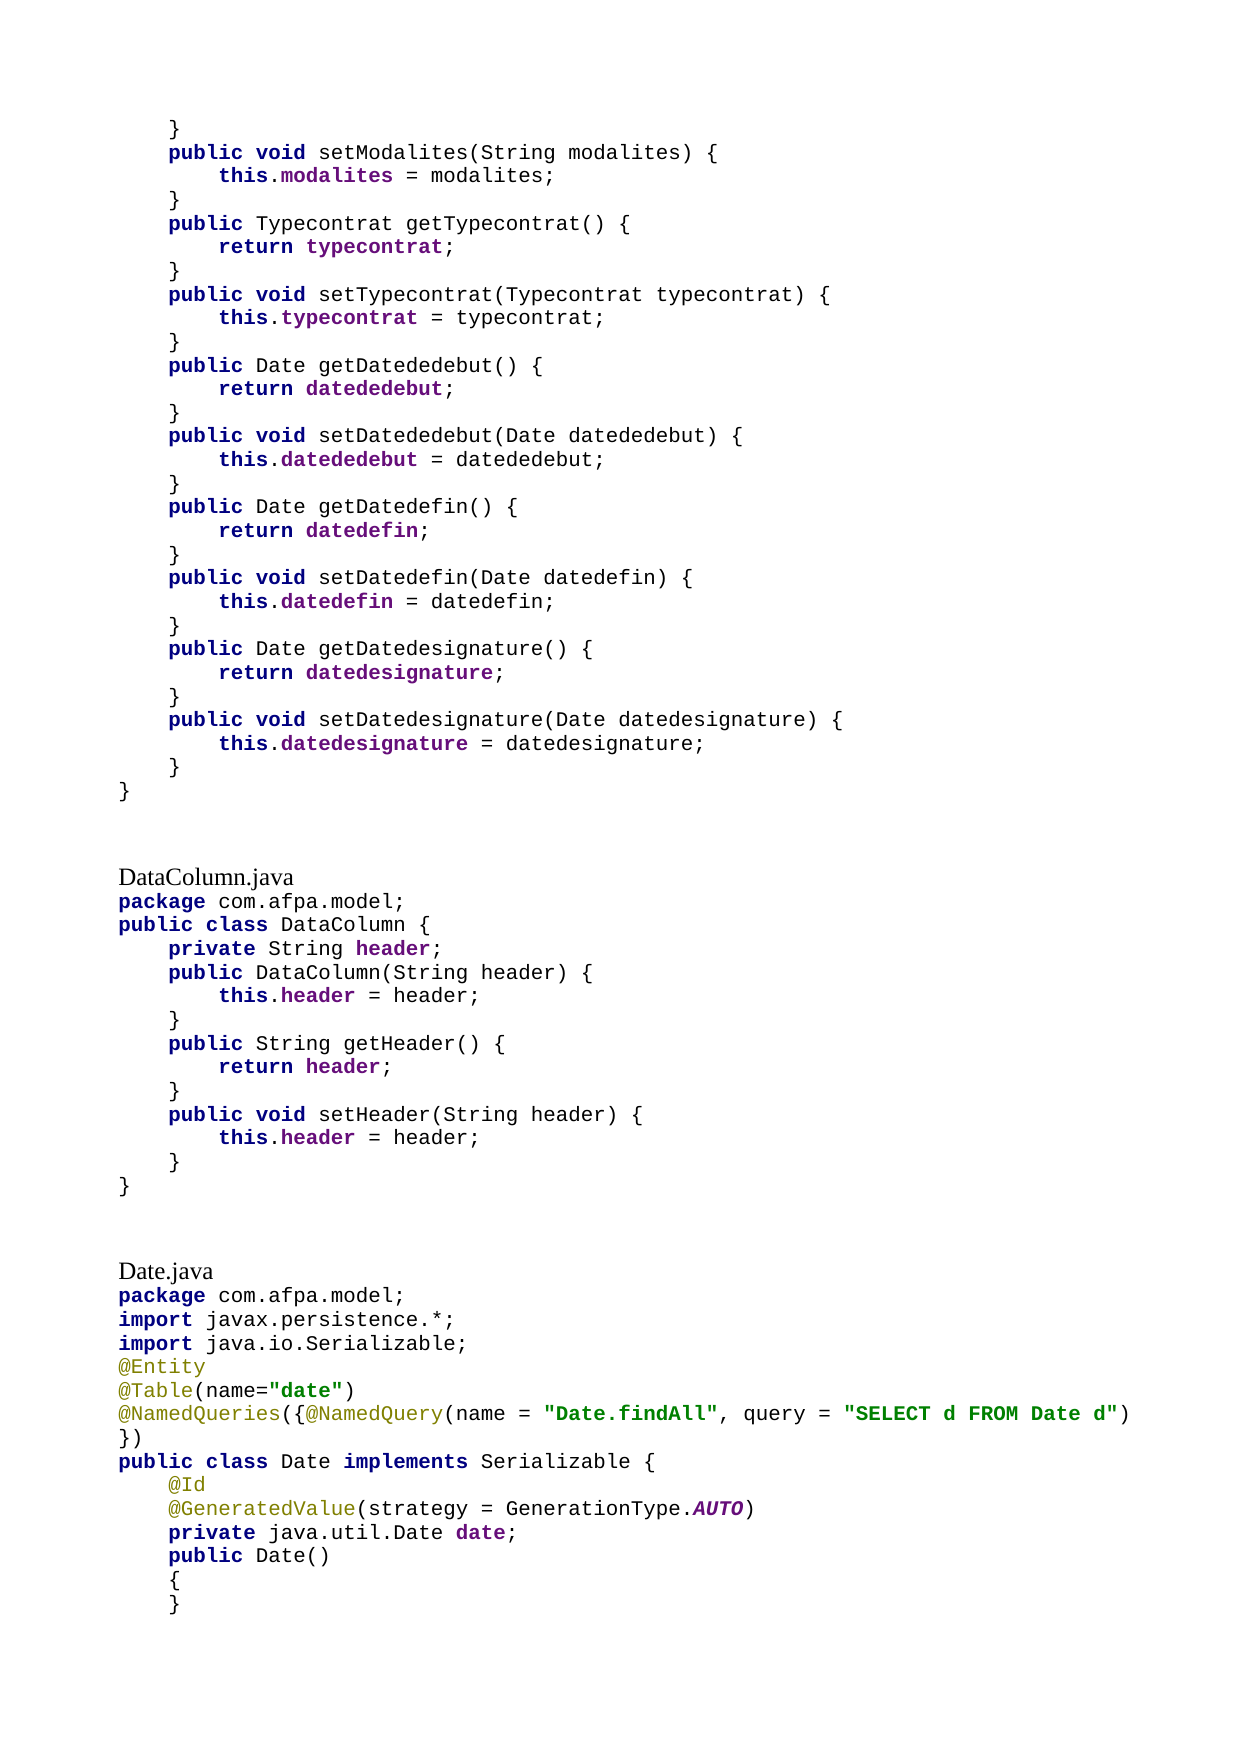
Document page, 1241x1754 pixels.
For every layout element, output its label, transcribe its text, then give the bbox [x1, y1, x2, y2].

text return typecontrat; [118, 236, 1145, 260]
text @Id [118, 1474, 1145, 1498]
text }) [118, 1427, 1145, 1451]
text return datedefin; [118, 520, 1145, 544]
text this.header = header; [118, 1127, 1145, 1151]
text @NamedQueries({@NamedQuery(name = "Date.findAll", query = "SELECT d FROM Date d") [118, 1403, 1145, 1427]
text return datedesignature; [118, 662, 1145, 686]
text } [118, 1174, 1145, 1198]
text } [118, 1080, 1145, 1104]
text this.datedesignature = datedesignature; [118, 733, 1145, 757]
text this.typecontrat = typecontrat; [118, 307, 1145, 331]
text { [118, 1569, 1145, 1593]
text } [118, 402, 1145, 426]
text } [118, 1593, 1145, 1616]
text public String getHeader() { [118, 1033, 1145, 1056]
text this.modalites = modalites; [118, 165, 1145, 189]
text public void setTypecontrat(Typecontrat typecontrat) { [118, 284, 1145, 307]
text package com.afpa.model; [118, 891, 1145, 914]
text this.header = header; [118, 985, 1145, 1009]
text public class DataColumn { [118, 914, 1145, 938]
text @GeneratedValue(strategy = GenerationType.AUTO) [118, 1498, 1145, 1522]
text } [118, 615, 1145, 638]
text this.datededebut = datededebut; [118, 449, 1145, 473]
text return datededebut; [118, 378, 1145, 402]
text @Entity [118, 1356, 1145, 1380]
text public Date getDatedefin() { [118, 496, 1145, 520]
text public void setHeader(String header) { [118, 1104, 1145, 1127]
text @Table(name="date") [118, 1380, 1145, 1403]
text } [118, 118, 1145, 142]
text } [118, 544, 1145, 567]
text } [118, 686, 1145, 709]
text public void setModalites(String modalites) { [118, 142, 1145, 165]
text import javax.persistence.*; [118, 1309, 1145, 1332]
text private java.util.Date date; [118, 1522, 1145, 1545]
text } [118, 780, 1145, 804]
text } [118, 1151, 1145, 1174]
text public void setDatedefin(Date datedefin) { [118, 567, 1145, 591]
text } [118, 260, 1145, 284]
text public Typecontrat getTypecontrat() { [118, 213, 1145, 236]
text public Date() [118, 1545, 1145, 1569]
text } [118, 473, 1145, 496]
text import java.io.Serializable; [118, 1332, 1145, 1356]
text package com.afpa.model; [118, 1285, 1145, 1309]
text DataColumn.java [118, 862, 1145, 891]
text this.datedefin = datedefin; [118, 591, 1145, 615]
text private String header; [118, 938, 1145, 962]
text public Date getDatededebut() { [118, 354, 1145, 378]
text } [118, 331, 1145, 354]
text } [118, 189, 1145, 213]
text public void setDatedesignature(Date datedesignature) { [118, 709, 1145, 733]
text public class Date implements Serializable { [118, 1451, 1145, 1474]
text return header; [118, 1056, 1145, 1080]
text public DataColumn(String header) { [118, 962, 1145, 985]
text public Date getDatedesignature() { [118, 638, 1145, 662]
text } [118, 757, 1145, 780]
text public void setDatededebut(Date datededebut) { [118, 426, 1145, 449]
text } [118, 1009, 1145, 1033]
text Date.java [118, 1256, 1145, 1285]
